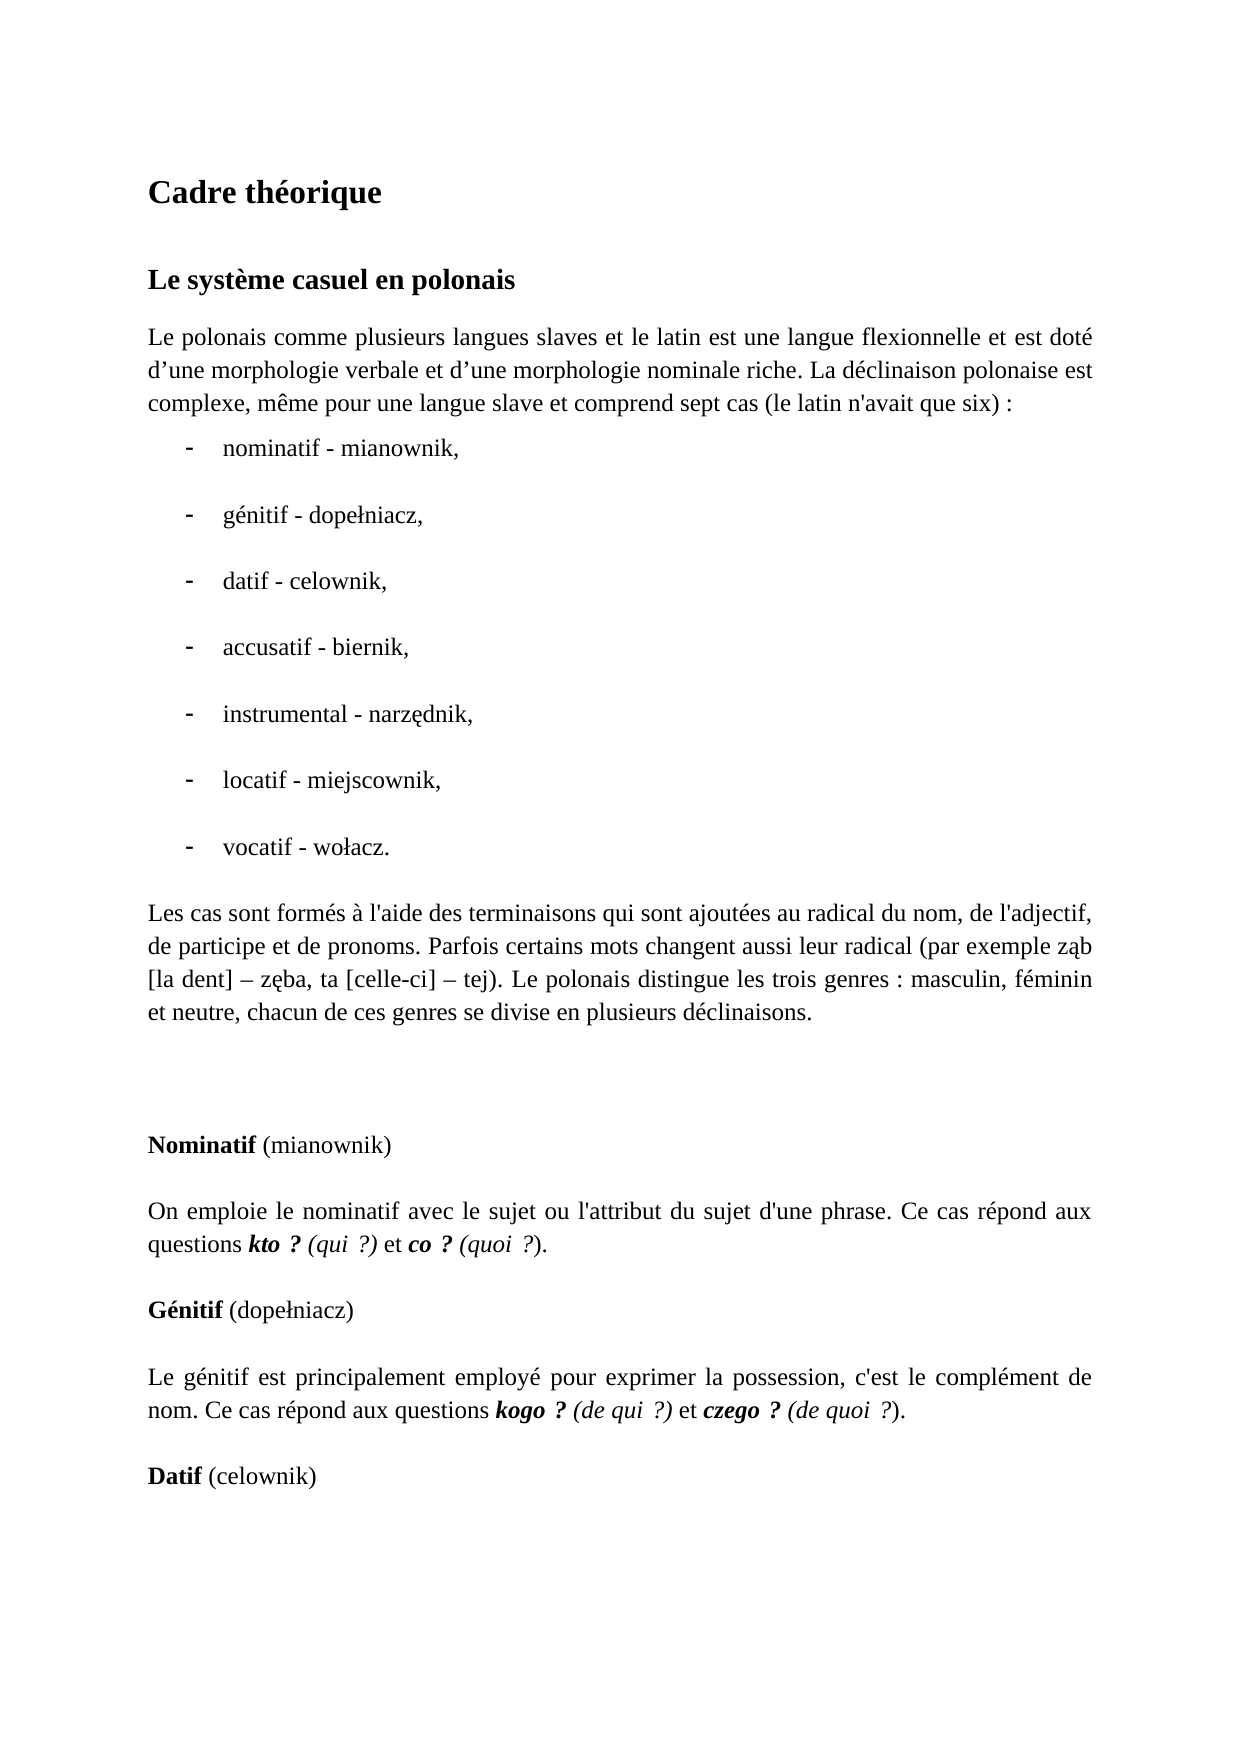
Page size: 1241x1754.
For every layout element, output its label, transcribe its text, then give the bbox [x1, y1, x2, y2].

list accusatif - biernik, [185, 632, 1093, 661]
text Le polonais comme plusieurs langues slaves et le latin est une langue flexionnelle et est doté d’une morphologie verbale et d’une morphologie nominale riche. La déclinaison polonaise est complexe, même pour une langue slave et comprend sept cas (le latin n'avait que six) : [148, 322, 1093, 417]
list datif - celownik, [185, 566, 1093, 595]
text Les cas sont formés à l'aide des terminaisons qui sont ajoutées au radical du nom, de l'adjectif, de participe et de pronoms. Parfois certains mots changent aussi leur radical (par exemple ząb [la dent] – zęba, ta [celle-ci] – tej). Le polonais distingue les trois genres : masculin, féminin et neutre, chacun de ces genres se divise en plusieurs déclinaisons. [148, 898, 1093, 1026]
list locatif - miejscownik, [185, 765, 1093, 794]
text Le génitif est principalement employé pour exprimer la possession, c'est le complément de nom. Ce cas répond aux questions kogo ? (de qui ?) et czego ? (de quoi ?). [148, 1362, 1093, 1423]
list nominatif - mianownik, [185, 433, 1093, 462]
text Nominatif (mianownik) [148, 1130, 1093, 1158]
list instrumental - narzędnik, [185, 699, 1093, 728]
list génitif - dopełniacz, [185, 500, 1093, 528]
text Génitif (dopełniacz) [148, 1295, 1093, 1324]
text Le système casuel en polonais [148, 262, 1093, 296]
text Datif (celownik) [148, 1461, 1093, 1490]
text On emploie le nominatif avec le sujet ou l'attribut du sujet d'une phrase. Ce cas répond aux questions kto ? (qui ?) et co ? (quoi ?). [148, 1196, 1093, 1258]
text Cadre théorique [148, 173, 1093, 211]
list vocatif - wołacz. [185, 832, 1093, 860]
